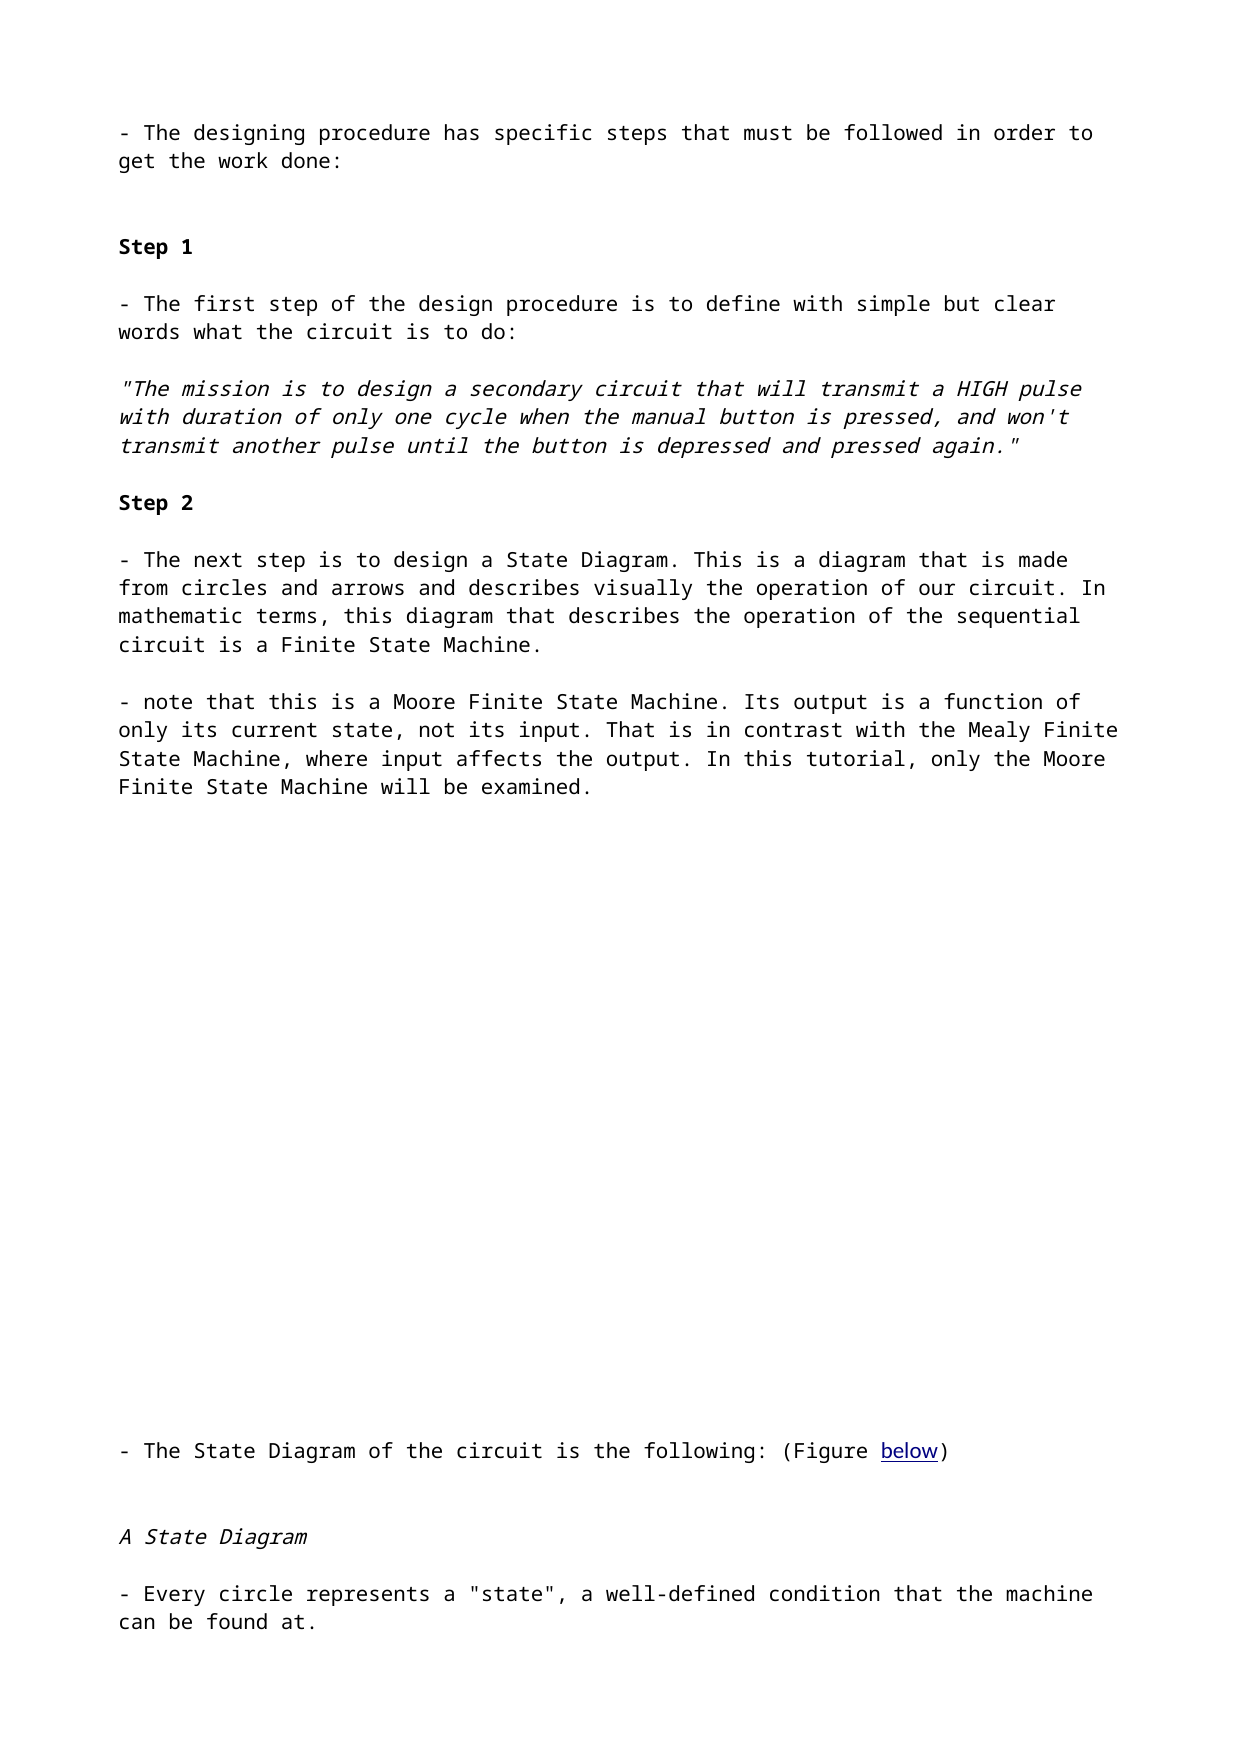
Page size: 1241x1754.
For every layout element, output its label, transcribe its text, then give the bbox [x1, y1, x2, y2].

text A State Diagram [118, 1522, 1122, 1550]
text Step 1 [118, 232, 1122, 260]
text - The designing procedure has specific steps that must be followed in order to get the work done: [118, 118, 1122, 175]
text - The first step of the design procedure is to define with simple but clear words what the circuit is to do: [118, 289, 1122, 346]
text "The mission is to design a secondary circuit that will transmit a HIGH pulse with duration of only one cycle when the manual button is pressed, and won't transmit another pulse until the button is depressed and pressed again." [118, 374, 1122, 459]
text - Every circle represents a "state", a well-defined condition that the machine can be found at. [118, 1579, 1122, 1636]
text - The next step is to design a State Diagram. This is a diagram that is made from circles and arrows and describes visually the operation of our circuit. In mathematic terms, this diagram that describes the operation of the sequential circuit is a Finite State Machine. [118, 545, 1122, 658]
text - The State Diagram of the circuit is the following: (Figure below) [118, 1437, 1122, 1465]
text - note that this is a Moore Finite State Machine. Its output is a function of only its current state, not its input. That is in contrast with the Mealy Finite State Machine, where input affects the output. In this tutorial, only the Moore Finite State Machine will be examined. [118, 687, 1122, 801]
text Step 2 [118, 488, 1122, 516]
